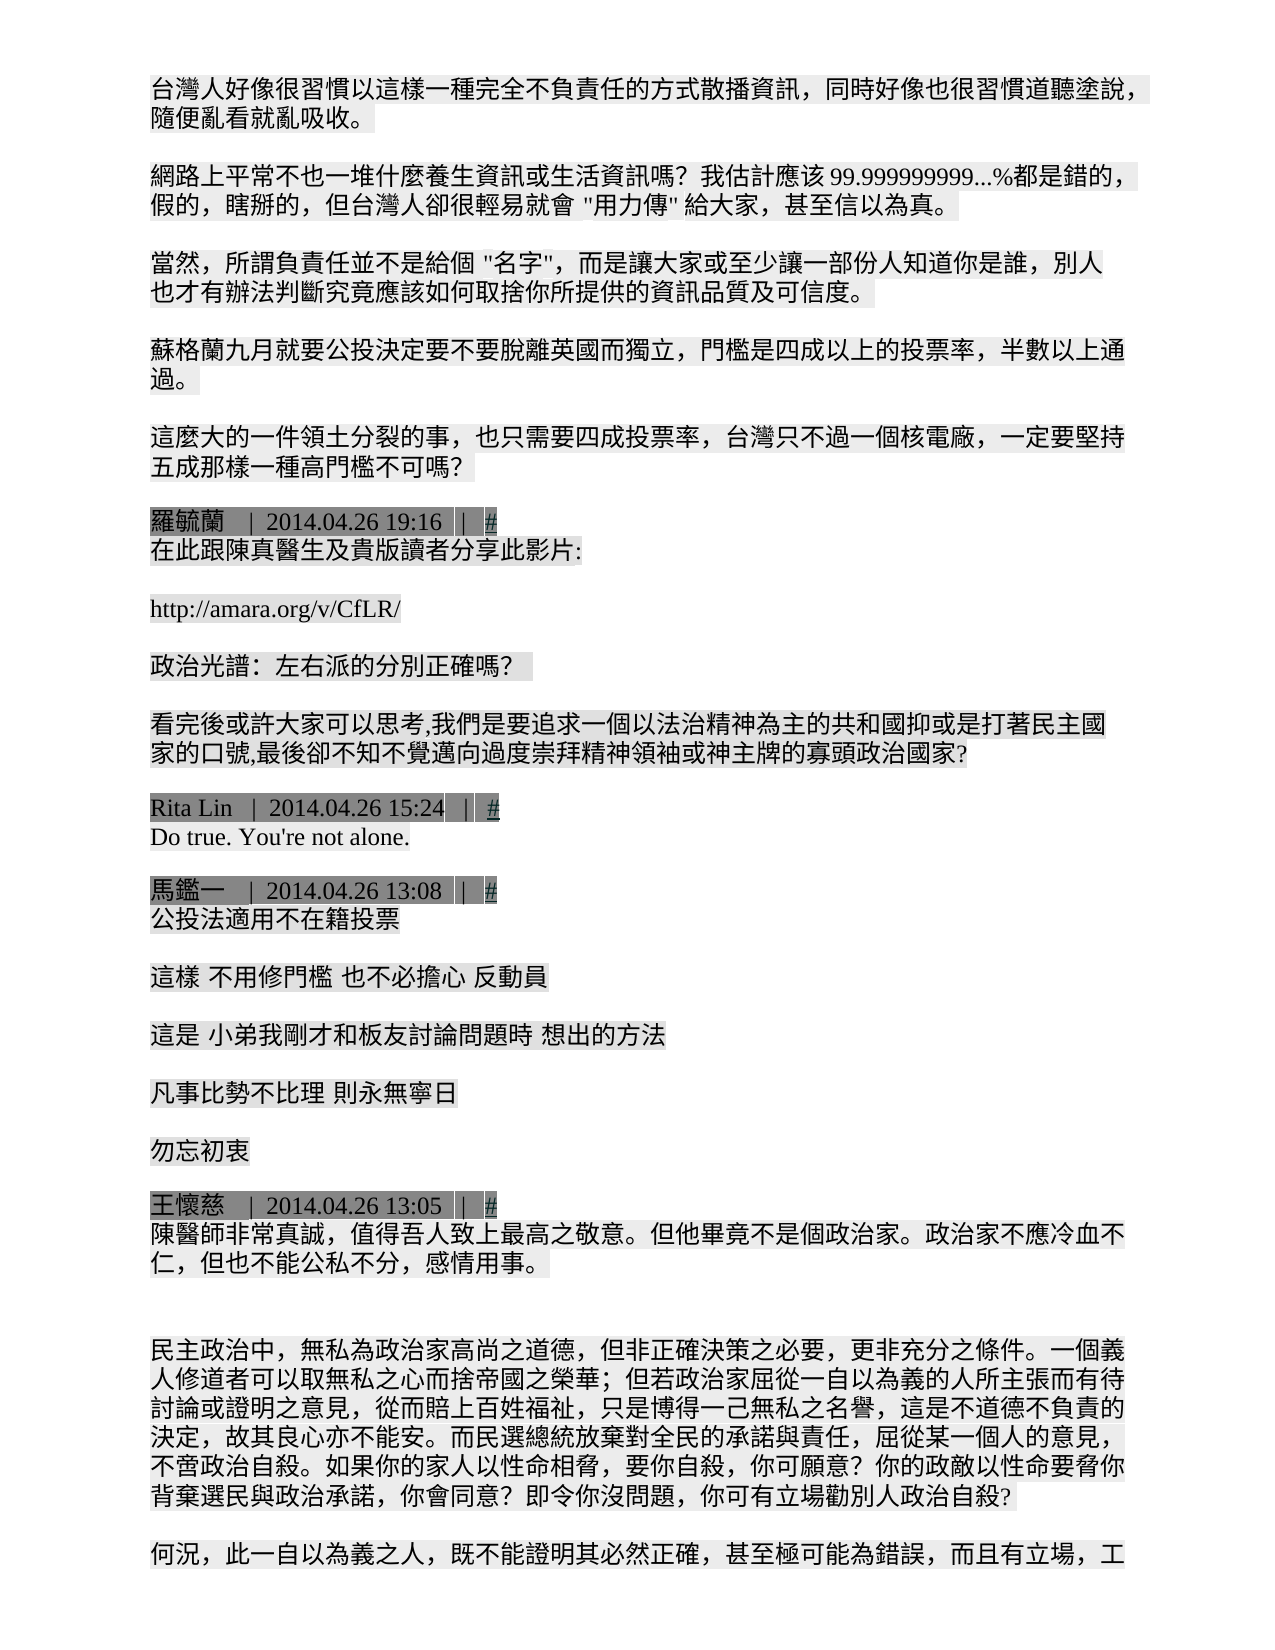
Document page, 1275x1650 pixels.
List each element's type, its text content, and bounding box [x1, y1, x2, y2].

text Do true. You're not alone. [150, 822, 1125, 851]
text 羅毓蘭 | 2014.04.26 19:16 | # [150, 507, 1125, 536]
text 在此跟陳真醫生及貴版讀者分享此影片: http://amara.org/v/CfLR/ 政治光譜：左右派的分別正確嗎？ 看完後或許大家可以思考,我們是要追求一個以法治精神為主的共和國抑或是打著民主國家的口號,最後卻不知不覺邁向過度崇拜精神領袖或神主牌的寡頭政治國家? [150, 536, 1125, 768]
text 公投法適用不在籍投票 這樣 不用修門檻 也不必擔心 反動員 這是 小弟我剛才和板友討論問題時 想出的方法 凡事比勢不比理 則永無寧日 勿忘初衷 [150, 905, 1125, 1166]
text 謝謝這位 pchunter所提供的資訊，但我存疑，如果有資料來源當然更好。同時，我認為，這樣一種匿名提供資訊的方式其實無甚意義，因為那意味著你根本不想為你的言論負起任何責任，就跟公廁牆上的亂塗鴉其實是同一回事。 台灣人好像很習慣以這樣一種完全不負責任的方式散播資訊，同時好像也很習慣道聽塗說，隨便亂看就亂吸收。 網路上平常不也一堆什麼養生資訊或生活資訊嗎？我估計應该99.999999999...%都是錯的，假的，瞎掰的，但台灣人卻很輕易就會 "用力傳" 給大家，甚至信以為真。 當然，所謂負責任並不是給個 "名字"，而是讓大家或至少讓一部份人知道你是誰，別人也才有辦法判斷究竟應該如何取捨你所提供的資訊品質及可信度。 蘇格蘭九月就要公投決定要不要脫離英國而獨立，門檻是四成以上的投票率，半數以上通過。 這麼大的一件領土分裂的事，也只需要四成投票率，台灣只不過一個核電廠，一定要堅持五成那樣一種高門檻不可嗎？ [150, 75, 1125, 482]
text Rita Lin | 2014.04.26 15:24 | # [150, 793, 1125, 822]
text 王懷慈 | 2014.04.26 13:05 | # [150, 1191, 1125, 1220]
text 陳醫師非常真誠，值得吾人致上最高之敬意。但他畢竟不是個政治家。政治家不應冷血不仁，但也不能公私不分，感情用事。 民主政治中，無私為政治家高尚之道德，但非正確決策之必要，更非充分之條件。一個義人修道者可以取無私之心而捨帝國之榮華；但若政治家屈從一自以為義的人所主張而有待討論或證明之意見，從而賠上百姓福祉，只是博得一己無私之名譽，這是不道德不負責的決定，故其良心亦不能安。而民選總統放棄對全民的承諾與責任，屈從某一個人的意見，不啻政治自殺。如果你的家人以性命相脅，要你自殺，你可願意？你的政敵以性命要脅你背棄選民與政治承諾，你會同意？即令你沒問題，你可有立場勸別人政治自殺? 何況，此一自以為義之人，既不能證明其必然正確，甚至極可能為錯誤，而且有立場，工計算。今天，顯而易見，林義雄以自由之身，自行絕食綁架公共議題，扼殺全民理性討論機制，且指控絕食若死，則為政敵所害。即為平凡小民困窮無告而出此下策，吾人雖矜憫其哀情，固知其不當而不可從；民進黨前主席、聖人政治家林義雄何以如此？豈應如此？試問若有另一聖人，以絕食要求民進黨承諾絕不台獨，林義雄與民進黨可願接受？如果此事成為慣例，則一切選舉與民意代表，皆可取消。凡有重大政策，在聖人絕食比賽後舉辦公投決定即可。此等行為，不啻回到部落長老政治，大開民主倒車。凡此在在說明，林義雄不願以理溝通說服其他人，態度傲慢，民主素養不足，雙重標準，且敵我分明，立場不公。雖不貪戀富貴，是否無私，殊堪質疑。 最重要的是，此種行為不可取法。不論究竟動機如何無私，人格如何偉大，目的如何正義，一再施行絕食苦行之類要脅政策改變的手段，行為的後果明顯有害無益。國人一再聽從，無疑構成示範作用，鼓勵後續類似行為。林義雄的絕食已非首次，可以證明。今天林義雄的作法，形同再次以威脅引爆自身性命，勒索人民情感，藉此換取犧牲公共政策與民主體制的重大政治贖金。親屬當然可以付出天價贖金以保全親人性命，但無權要求旁人代為償付。為什麼政府對於劫持人質者不可妥協？難道被挾持的人們不無辜不重要？因為根據經驗權衡利弊，如果屈從綁匪要求，等同激勵無數的未來綁匪，間接促成更多人民受害。吾人不能為了一個自殺炸彈客，捨棄當下，甚至明日無數個潛在但可見的受害者。其理至明。若是因為個人感情而一再屈從，造成這類行為層出不窮，整個社會必然永無寧日，成為台灣霹靂火長壽劇，從而一個真正成熟的民主公民社會，到來之日遙遙無期。每個人的性命都非常珍貴，無有高下之分。以一人之性命施行沒有商量不可妥協之對抗，若能促成全民之福祉與社會的長治久安，仍非可取可循之正軌；若是反有危害，然則吾人即使不能阻止，也不可間接鼓勵，更無權在個人決定之外，勸告甚至勉強別人去接受。 總之，死有重於泰山，輕於鴻毛。林義雄有權高貴殉道，但不應該建立在因為他比別人更為高貴，從而剝奪公民自主，理性平等原則，犧牲全民福祉與民主體制的代價上。最後，林義雄活著痛苦。他若死了，無疑家人與國人均有不捨，但其實，旁人無權也不必，勉強他一定要留在世間，繼續生不如死，僅僅為了滿足我們不捨的心情。 說這麼多，單純表達個人萬般無奈又只能被迫接受的不平之鳴。畢竟，林義雄這麼做，台灣人一定買帳。這點有多顯而易見？只要看台灣人認為，司法關說沒什麼，馬英九在王金平嫁女兒時（？）追究此事乃無情無義，還有一幫法政學者鼓吹這是違憲作為，就知道了。 [150, 1220, 1125, 1569]
text 馬鑑一 | 2014.04.26 13:08 | # [150, 876, 1125, 905]
